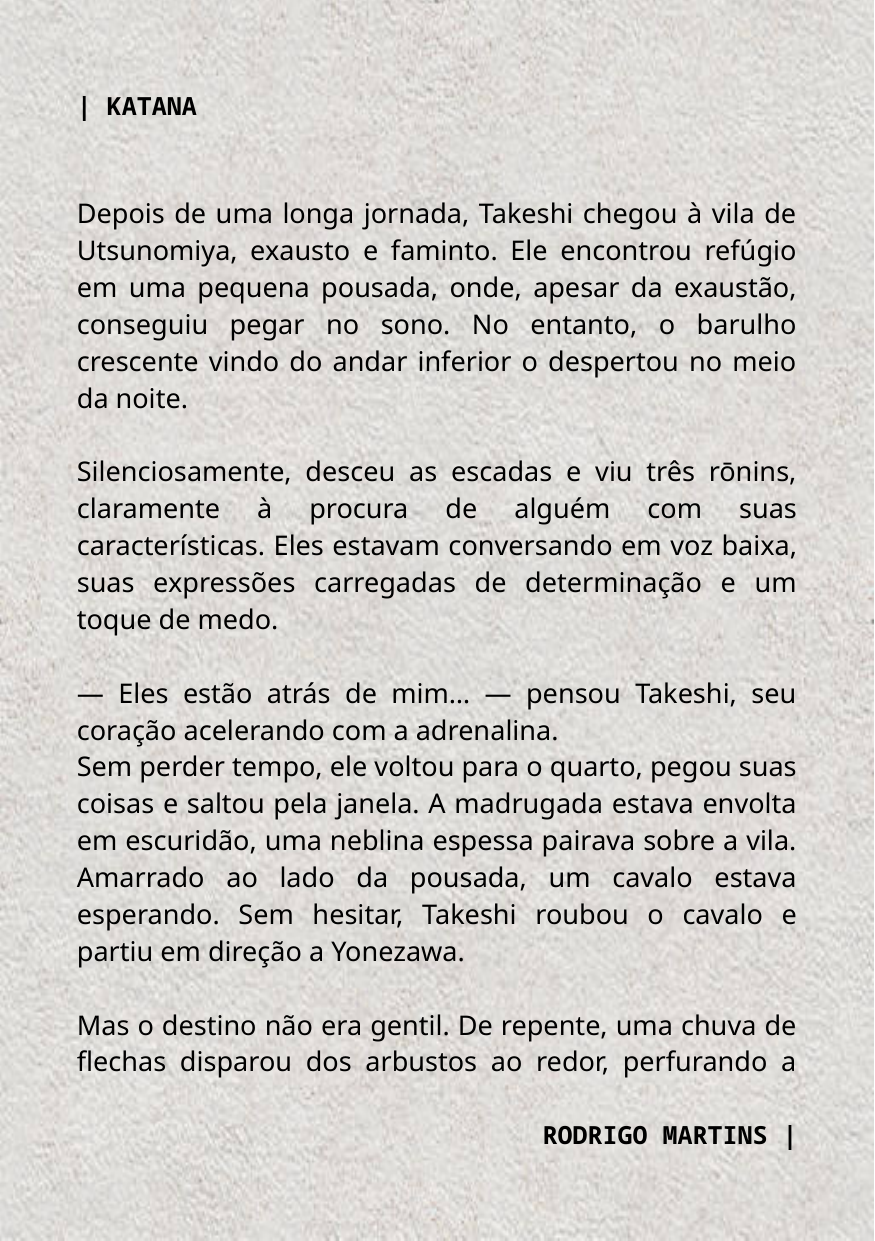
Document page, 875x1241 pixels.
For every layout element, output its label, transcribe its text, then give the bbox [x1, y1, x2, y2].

text Depois de uma longa jornada, Takeshi chegou à vila de Utsunomiya, exausto e faminto. Ele encontrou refúgio em uma pequena pousada, onde, apesar da exaustão, conseguiu pegar no sono. No entanto, o barulho crescente vindo do andar inferior o despertou no meio da noite. [74, 195, 800, 416]
picture [0, 0, 874, 1241]
text Mas o destino não era gentil. De repente, uma chuva de flechas disparou dos arbustos ao redor, perfurando a [74, 1006, 800, 1083]
text — Eles estão atrás de mim… — pensou Takeshi, seu coração acelerando com a adrenalina. [74, 674, 800, 748]
text Sem perder tempo, ele voltou para o quarto, pegou suas coisas e saltou pela janela. A madrugada estava envolta em escuridão, uma neblina espessa pairava sobre a vila. Amarrado ao lado da pousada, um cavalo estava esperando. Sem hesitar, Takeshi roubou o cavalo e partiu em direção a Yonezawa. [74, 748, 800, 969]
text Silenciosamente, desceu as escadas e viu três rōnins, claramente à procura de alguém com suas características. Eles estavam conversando em voz baixa, suas expressões carregadas de determinação e um toque de medo. [74, 453, 800, 637]
